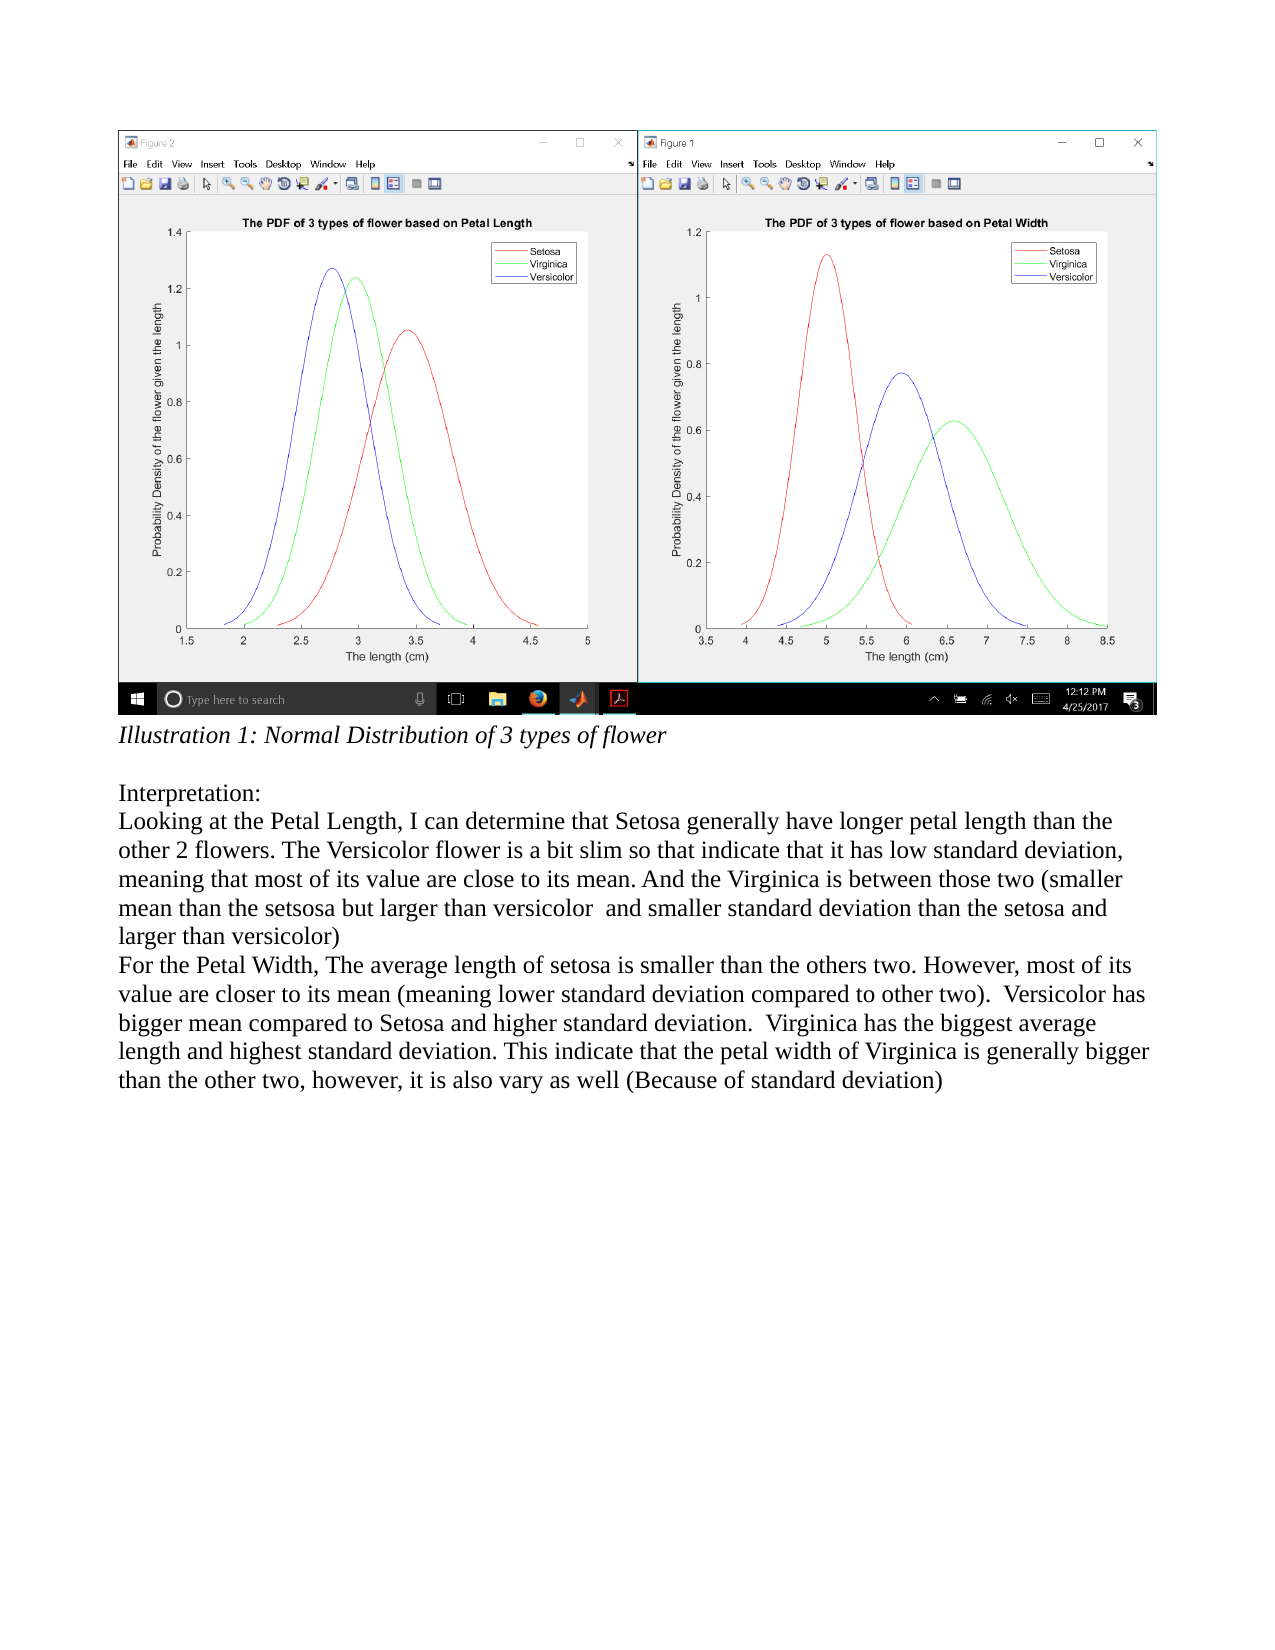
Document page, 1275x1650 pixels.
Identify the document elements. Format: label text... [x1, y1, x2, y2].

text For the Petal Width, The average length of setosa is smaller than the others two. However, most of its value are closer to its mean (meaning lower standard deviation compared to other two). Versicolor has bigger mean compared to Setosa and higher standard deviation. Virginica has the biggest average length and highest standard deviation. This indicate that the petal width of Virginica is generally bigger than the other two, however, it is also vary as well (Because of standard deviation) [118, 950, 1157, 1094]
text Illustration 1: Normal Distribution of 3 types of flower [118, 715, 1157, 749]
text Interpretation: [118, 778, 1157, 806]
text Looking at the Petal Length, I can determine that Setosa generally have longer petal length than the other 2 flowers. The Versicolor flower is a bit slim so that indicate that it has low standard deviation, meaning that most of its value are close to its mean. And the Virginica is between those two (smaller mean than the setsosa but larger than versicolor and smaller standard deviation than the setosa and larger than versicolor) [118, 806, 1157, 950]
picture [118, 130, 1157, 715]
